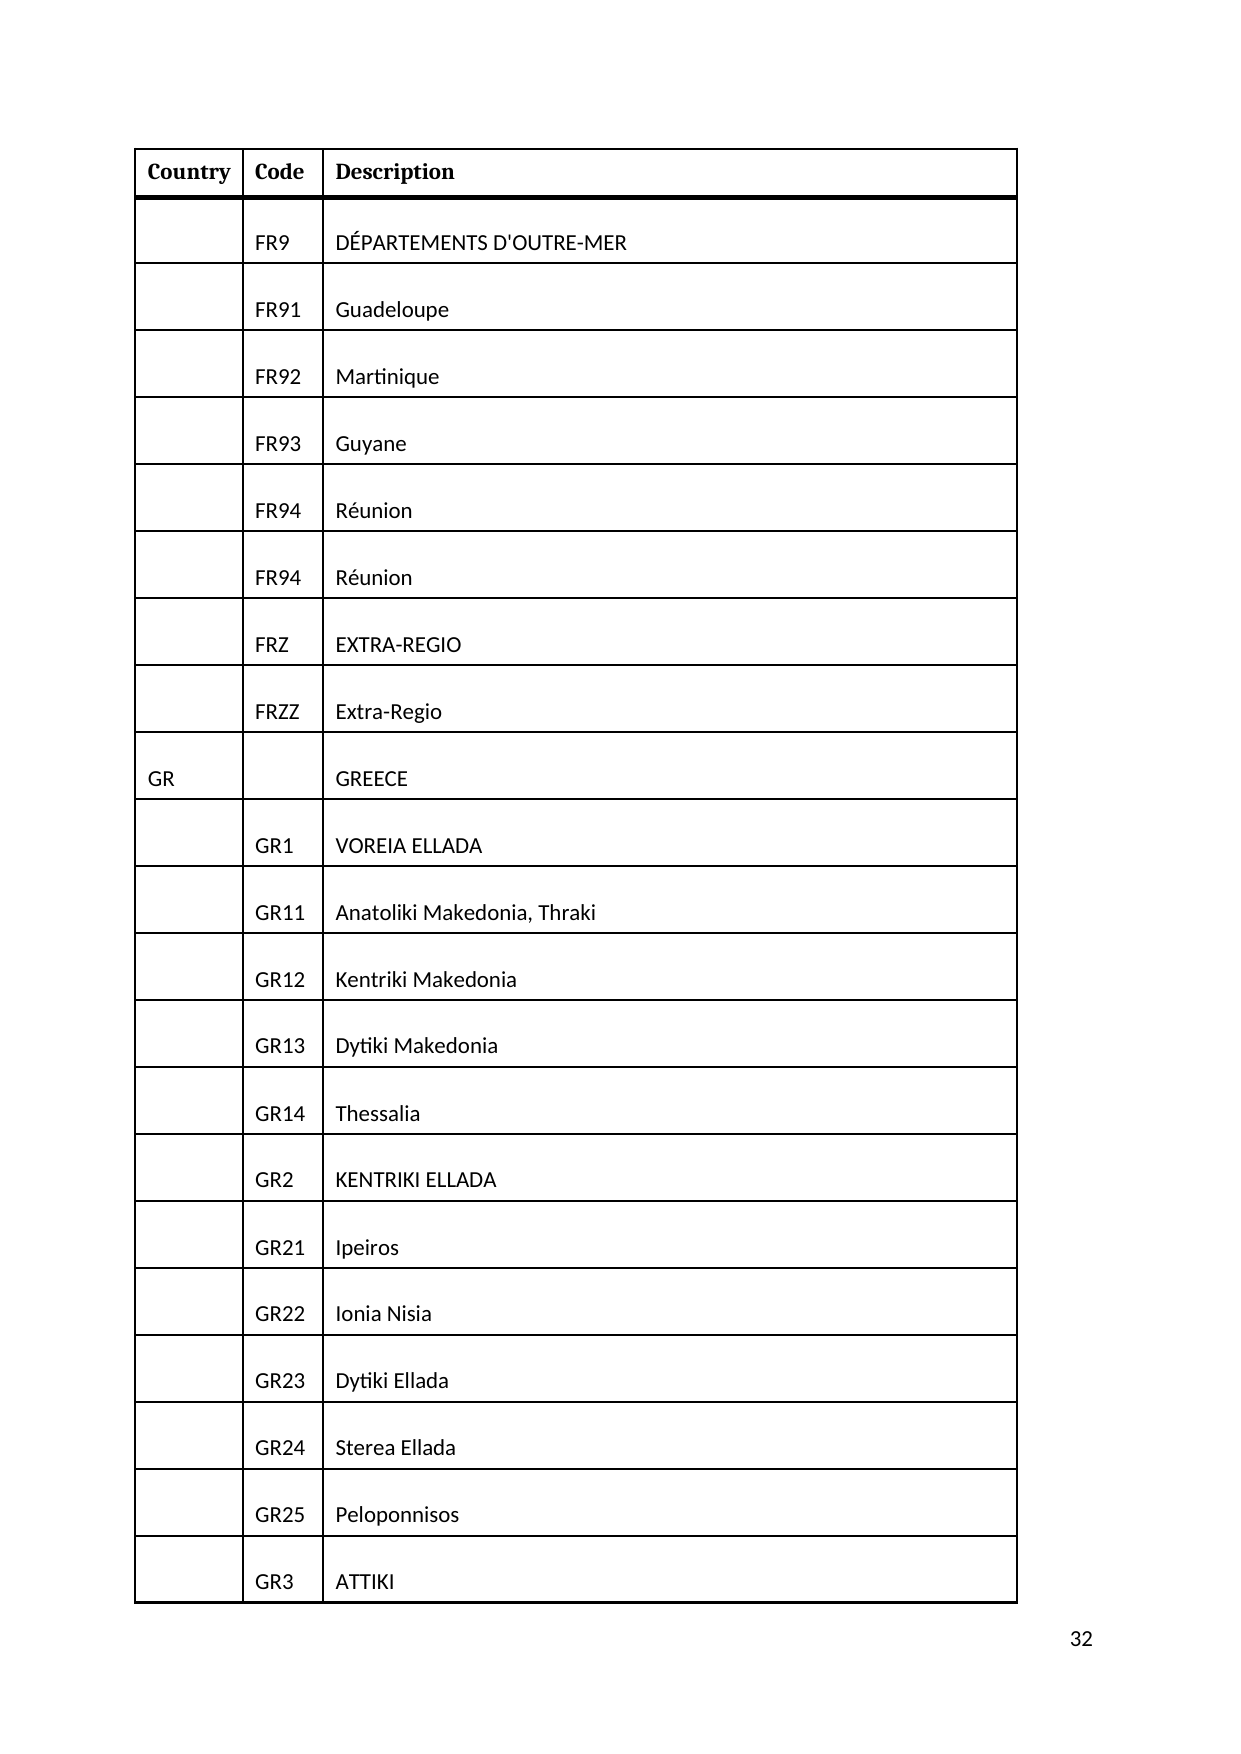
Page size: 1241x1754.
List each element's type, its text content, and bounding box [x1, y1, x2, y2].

table_cell [136, 599, 242, 664]
table_cell [244, 733, 322, 798]
table_cell GR21 [244, 1202, 322, 1267]
table_cell [136, 200, 242, 262]
table_cell [136, 465, 242, 530]
table_cell [136, 1135, 242, 1199]
table_cell GR [136, 733, 242, 798]
table_cell KENTRIKI ELLADA [324, 1135, 1016, 1199]
table_cell Dytiki Makedonia [324, 1001, 1016, 1066]
table_cell GREECE [324, 733, 1016, 798]
table_header Code [244, 150, 322, 195]
table_cell GR3 [244, 1537, 322, 1601]
table_cell Ipeiros [324, 1202, 1016, 1267]
table_cell FRZ [244, 599, 322, 664]
table_cell GR12 [244, 934, 322, 999]
table_cell [136, 934, 242, 999]
table_cell [136, 1336, 242, 1401]
table_cell FR94 [244, 465, 322, 530]
table_cell GR13 [244, 1001, 322, 1066]
table_cell Guadeloupe [324, 264, 1016, 329]
table_cell Anatoliki Makedonia, Thraki [324, 867, 1016, 932]
table_cell Martinique [324, 331, 1016, 396]
table_cell GR22 [244, 1269, 322, 1333]
table_cell GR14 [244, 1068, 322, 1133]
table_cell [136, 1068, 242, 1133]
table_cell FR9 [244, 200, 322, 262]
table_cell GR25 [244, 1470, 322, 1534]
table_header Description [324, 150, 1016, 195]
table_cell FR93 [244, 398, 322, 463]
table_cell GR24 [244, 1403, 322, 1467]
table_cell Dytiki Ellada [324, 1336, 1016, 1401]
table_header Country [136, 150, 242, 195]
table_cell Extra-Regio [324, 666, 1016, 731]
table_cell [136, 1403, 242, 1467]
table_cell VOREIA ELLADA [324, 800, 1016, 865]
table_cell Guyane [324, 398, 1016, 463]
table_cell ATTIKI [324, 1537, 1016, 1601]
table_cell [136, 1269, 242, 1333]
table_cell [136, 1537, 242, 1601]
table_cell GR11 [244, 867, 322, 932]
table_cell Kentriki Makedonia [324, 934, 1016, 999]
table_cell [136, 1470, 242, 1534]
table_cell GR2 [244, 1135, 322, 1199]
table_cell Thessalia [324, 1068, 1016, 1133]
table_cell DÉPARTEMENTS D'OUTRE-MER [324, 200, 1016, 262]
table_cell FRZZ [244, 666, 322, 731]
table_cell [136, 532, 242, 597]
table_cell [136, 398, 242, 463]
table_cell [136, 666, 242, 731]
table_cell EXTRA-REGIO [324, 599, 1016, 664]
table_cell FR94 [244, 532, 322, 597]
table_cell [136, 264, 242, 329]
table_cell [136, 331, 242, 396]
table_cell GR1 [244, 800, 322, 865]
table_cell [136, 867, 242, 932]
table_cell Peloponnisos [324, 1470, 1016, 1534]
table_cell [136, 1202, 242, 1267]
table_cell GR23 [244, 1336, 322, 1401]
table_cell Sterea Ellada [324, 1403, 1016, 1467]
table_cell [136, 800, 242, 865]
table_cell FR91 [244, 264, 322, 329]
table_cell FR92 [244, 331, 322, 396]
table_cell Ionia Nisia [324, 1269, 1016, 1333]
table_cell Réunion [324, 465, 1016, 530]
table_cell Réunion [324, 532, 1016, 597]
table_cell [136, 1001, 242, 1066]
